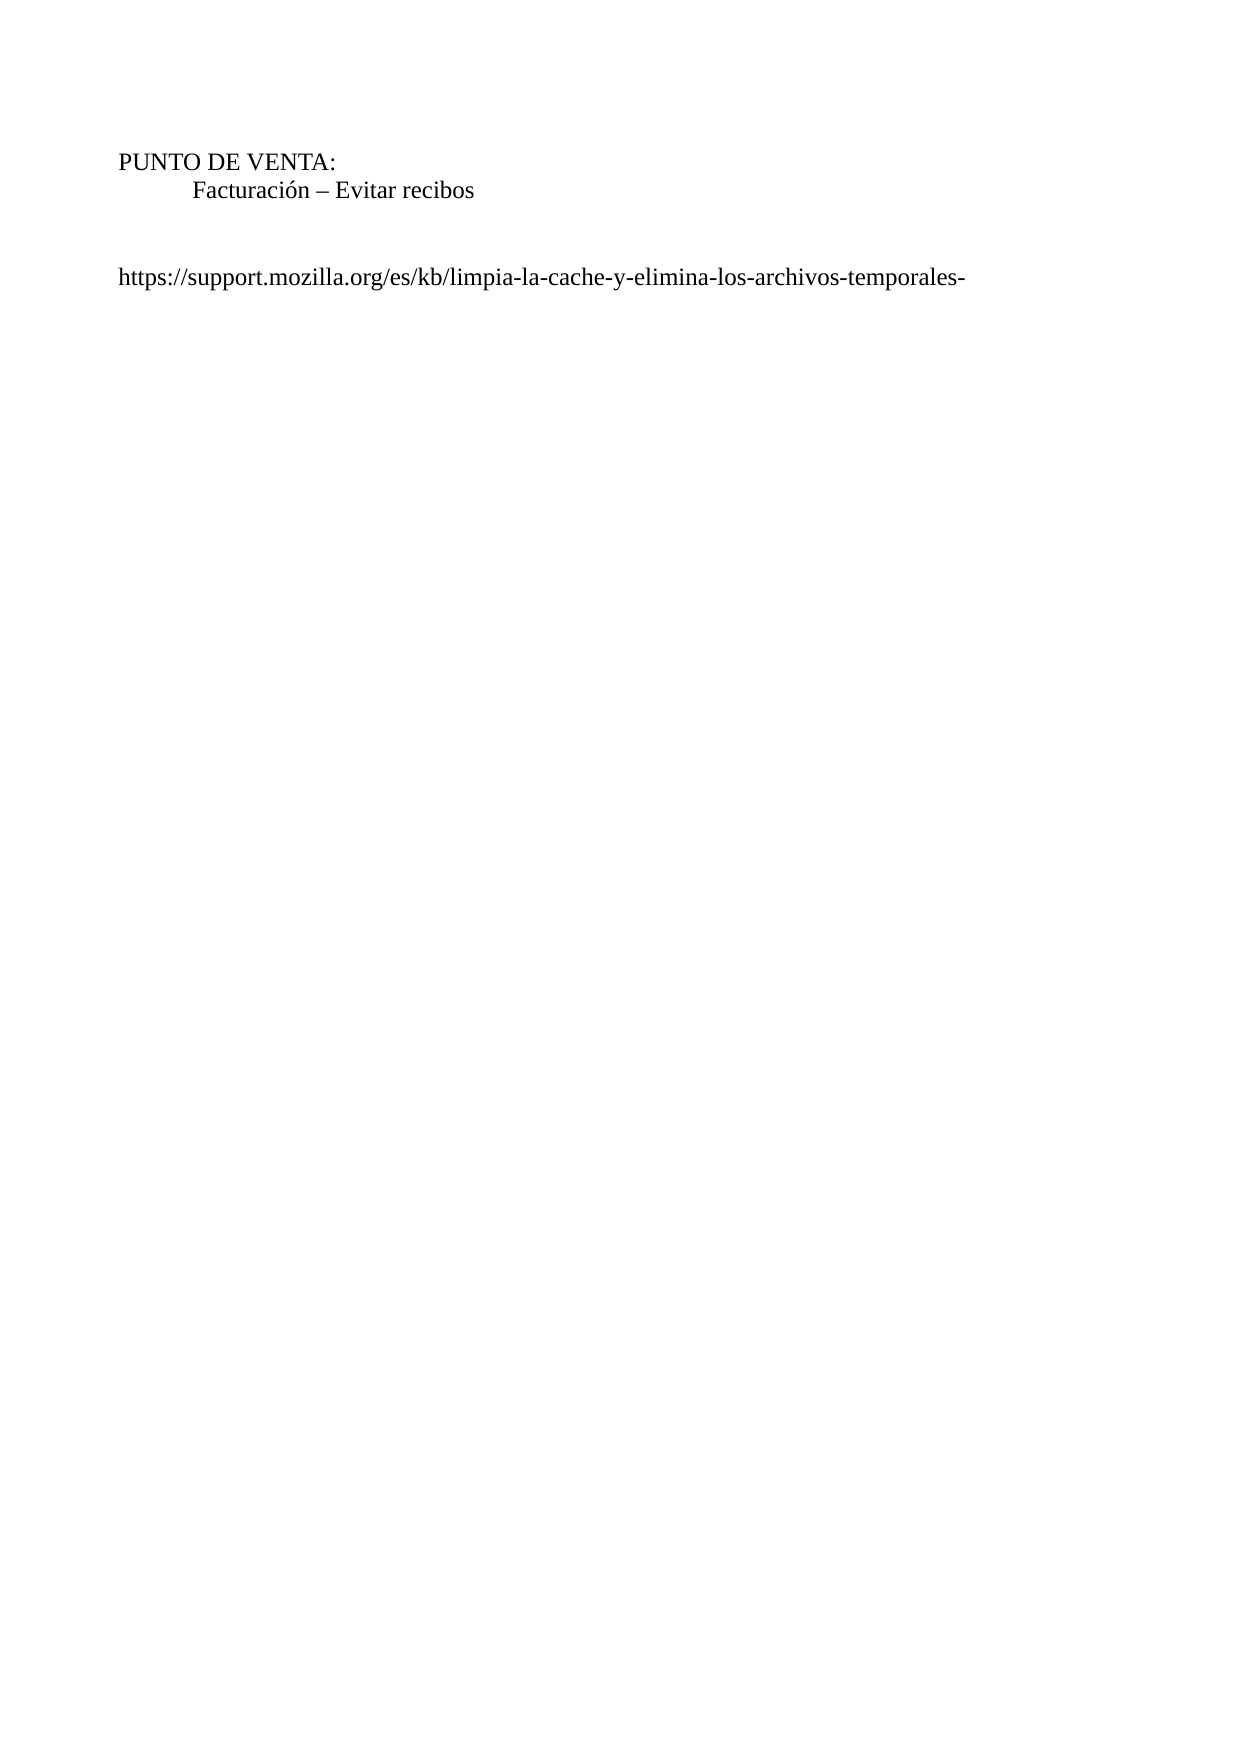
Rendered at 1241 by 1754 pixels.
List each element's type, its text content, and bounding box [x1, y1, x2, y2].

text Facturación – Evitar recibos [118, 176, 1122, 204]
text https://support.mozilla.org/es/kb/limpia-la-cache-y-elimina-los-archivos-temporales- [118, 262, 1122, 291]
text PUNTO DE VENTA: [118, 147, 1122, 176]
